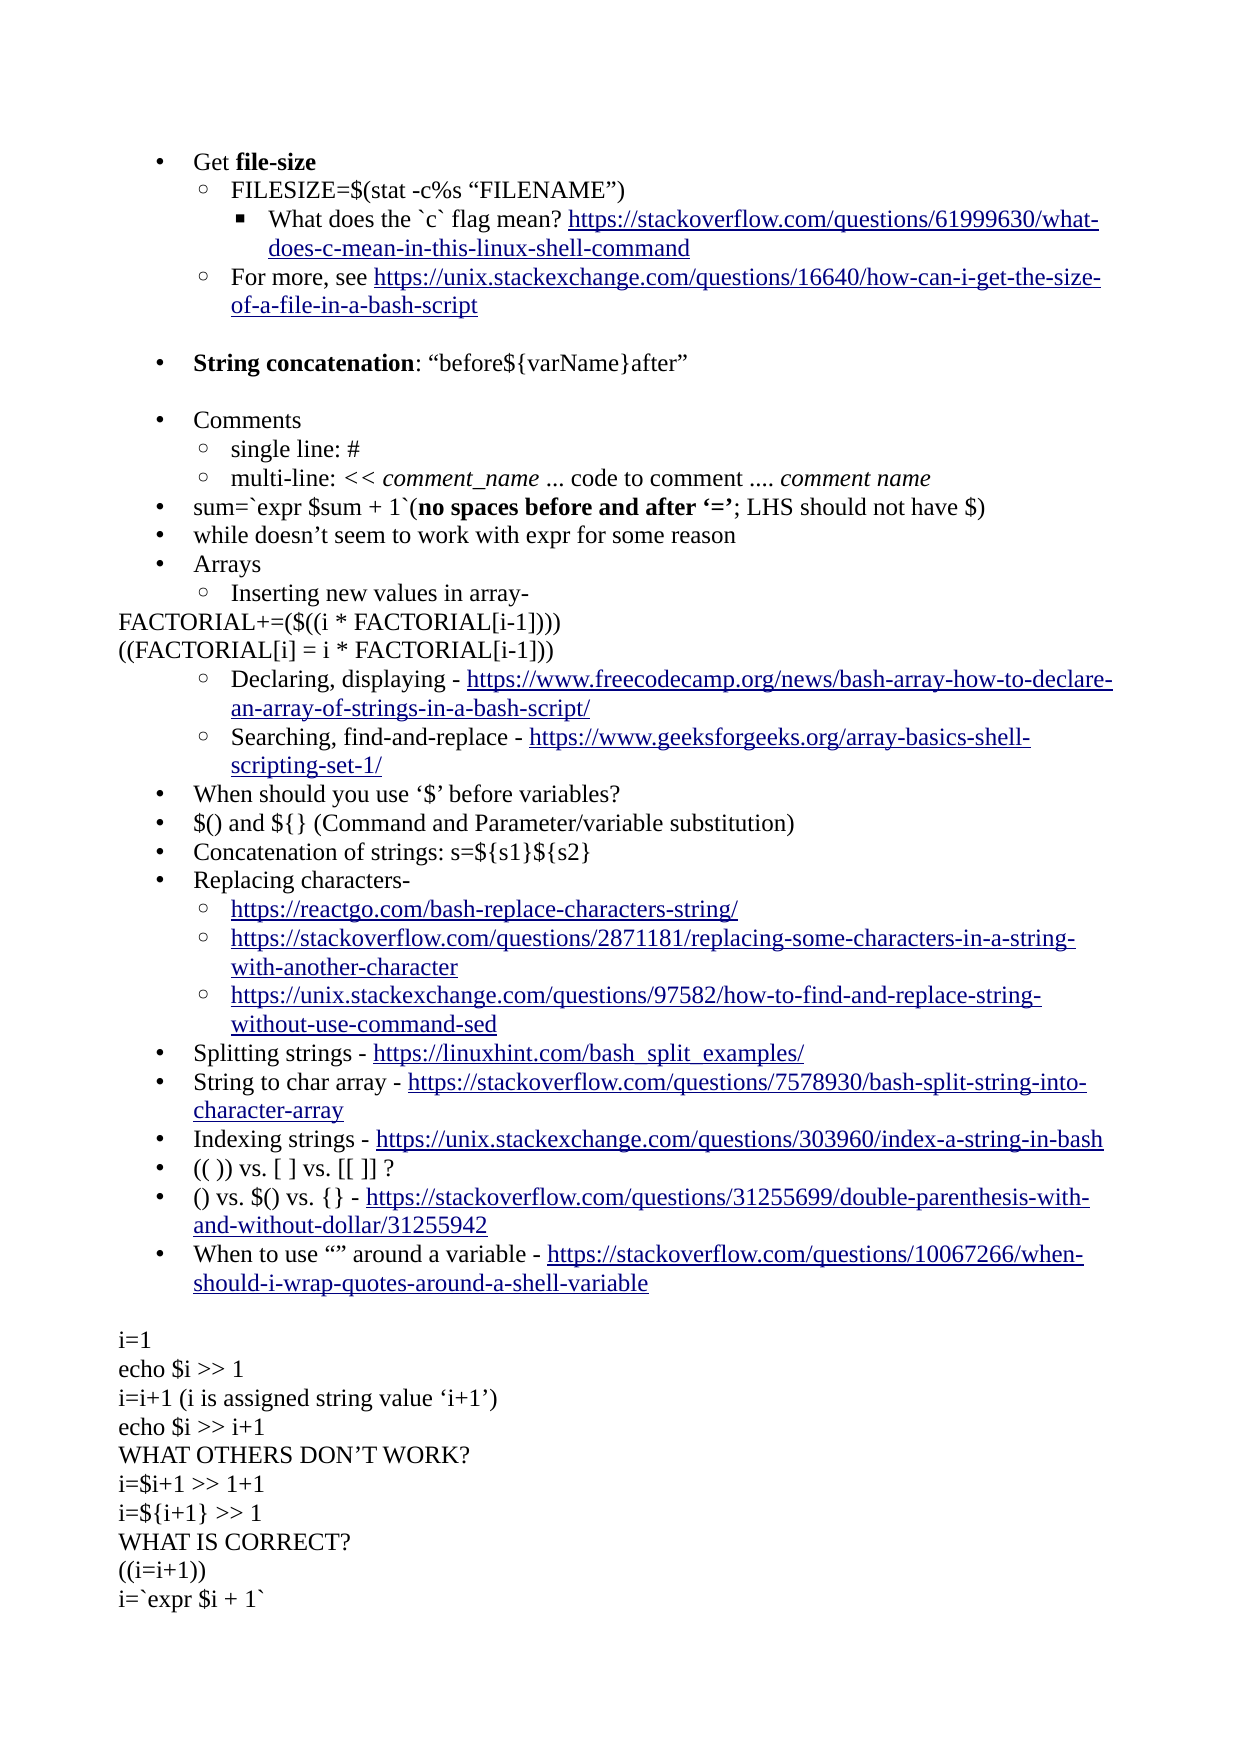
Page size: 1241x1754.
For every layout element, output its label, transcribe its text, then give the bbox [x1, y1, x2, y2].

list Declaring, displaying - https://www.freecodecamp.org/news/bash-array-how-to-declare-an-array-of-strings-in-a-bash-script/ [193, 664, 1122, 722]
text echo $i >> i+1 [118, 1412, 1122, 1441]
list For more, see https://unix.stackexchange.com/questions/16640/how-can-i-get-the-size-of-a-file-in-a-bash-script [193, 262, 1122, 319]
list sum=`expr $sum + 1`(no spaces before and after ‘=’; LHS should not have $) [156, 492, 1122, 521]
list Inserting new values in array- [193, 578, 1122, 607]
list What does the `c` flag mean? https://stackoverflow.com/questions/61999630/what-does-c-mean-in-this-linux-shell-command [231, 204, 1122, 262]
list Concatenation of strings: s=${s1}${s2} [156, 837, 1122, 866]
list https://stackoverflow.com/questions/2871181/replacing-some-characters-in-a-string-with-another-character [193, 923, 1122, 981]
text WHAT OTHERS DON’T WORK? [118, 1441, 1122, 1469]
text i=i+1 (i is assigned string value ‘i+1’) [118, 1383, 1122, 1412]
list $() and ${} (Command and Parameter/variable substitution) [156, 808, 1122, 837]
list https://reactgo.com/bash-replace-characters-string/ [193, 894, 1122, 923]
list Get file-size [156, 147, 1122, 176]
list Arrays [156, 549, 1122, 578]
text WHAT IS CORRECT? [118, 1527, 1122, 1556]
list Replacing characters- [156, 866, 1122, 894]
list Indexing strings - https://unix.stackexchange.com/questions/303960/index-a-string-in-bash [156, 1124, 1122, 1153]
list (( )) vs. [ ] vs. [[ ]] ? [156, 1153, 1122, 1182]
list String concatenation: “before${varName}after” [156, 348, 1122, 377]
list Searching, find-and-replace - https://www.geeksforgeeks.org/array-basics-shell-scripting-set-1/ [193, 722, 1122, 779]
text ((i=i+1)) [118, 1556, 1122, 1584]
list https://unix.stackexchange.com/questions/97582/how-to-find-and-replace-string-without-use-command-sed [193, 981, 1122, 1038]
text i=${i+1} >> 1 [118, 1498, 1122, 1527]
list () vs. $() vs. {} - https://stackoverflow.com/questions/31255699/double-parenthesis-with-and-without-dollar/31255942 [156, 1182, 1122, 1239]
list When to use “” around a variable - https://stackoverflow.com/questions/10067266/when-should-i-wrap-quotes-around-a-shell-variable [156, 1239, 1122, 1297]
text FACTORIAL+=($((i * FACTORIAL[i-1]))) [118, 607, 1122, 636]
text i=$i+1 >> 1+1 [118, 1469, 1122, 1498]
list Comments [156, 406, 1122, 434]
list FILESIZE=$(stat -c%s “FILENAME”) [193, 176, 1122, 204]
list single line: # [193, 434, 1122, 463]
list Splitting strings - https://linuxhint.com/bash_split_examples/ [156, 1038, 1122, 1067]
text i=1 [118, 1326, 1122, 1354]
list while doesn’t seem to work with expr for some reason [156, 521, 1122, 549]
list String to char array - https://stackoverflow.com/questions/7578930/bash-split-string-into-character-array [156, 1067, 1122, 1124]
list multi-line: << comment_name ... code to comment .... comment name [193, 463, 1122, 492]
text i=`expr $i + 1` [118, 1584, 1122, 1613]
text echo $i >> 1 [118, 1354, 1122, 1383]
text ((FACTORIAL[i] = i * FACTORIAL[i-1])) [118, 636, 1122, 664]
list When should you use ‘$’ before variables? [156, 779, 1122, 808]
